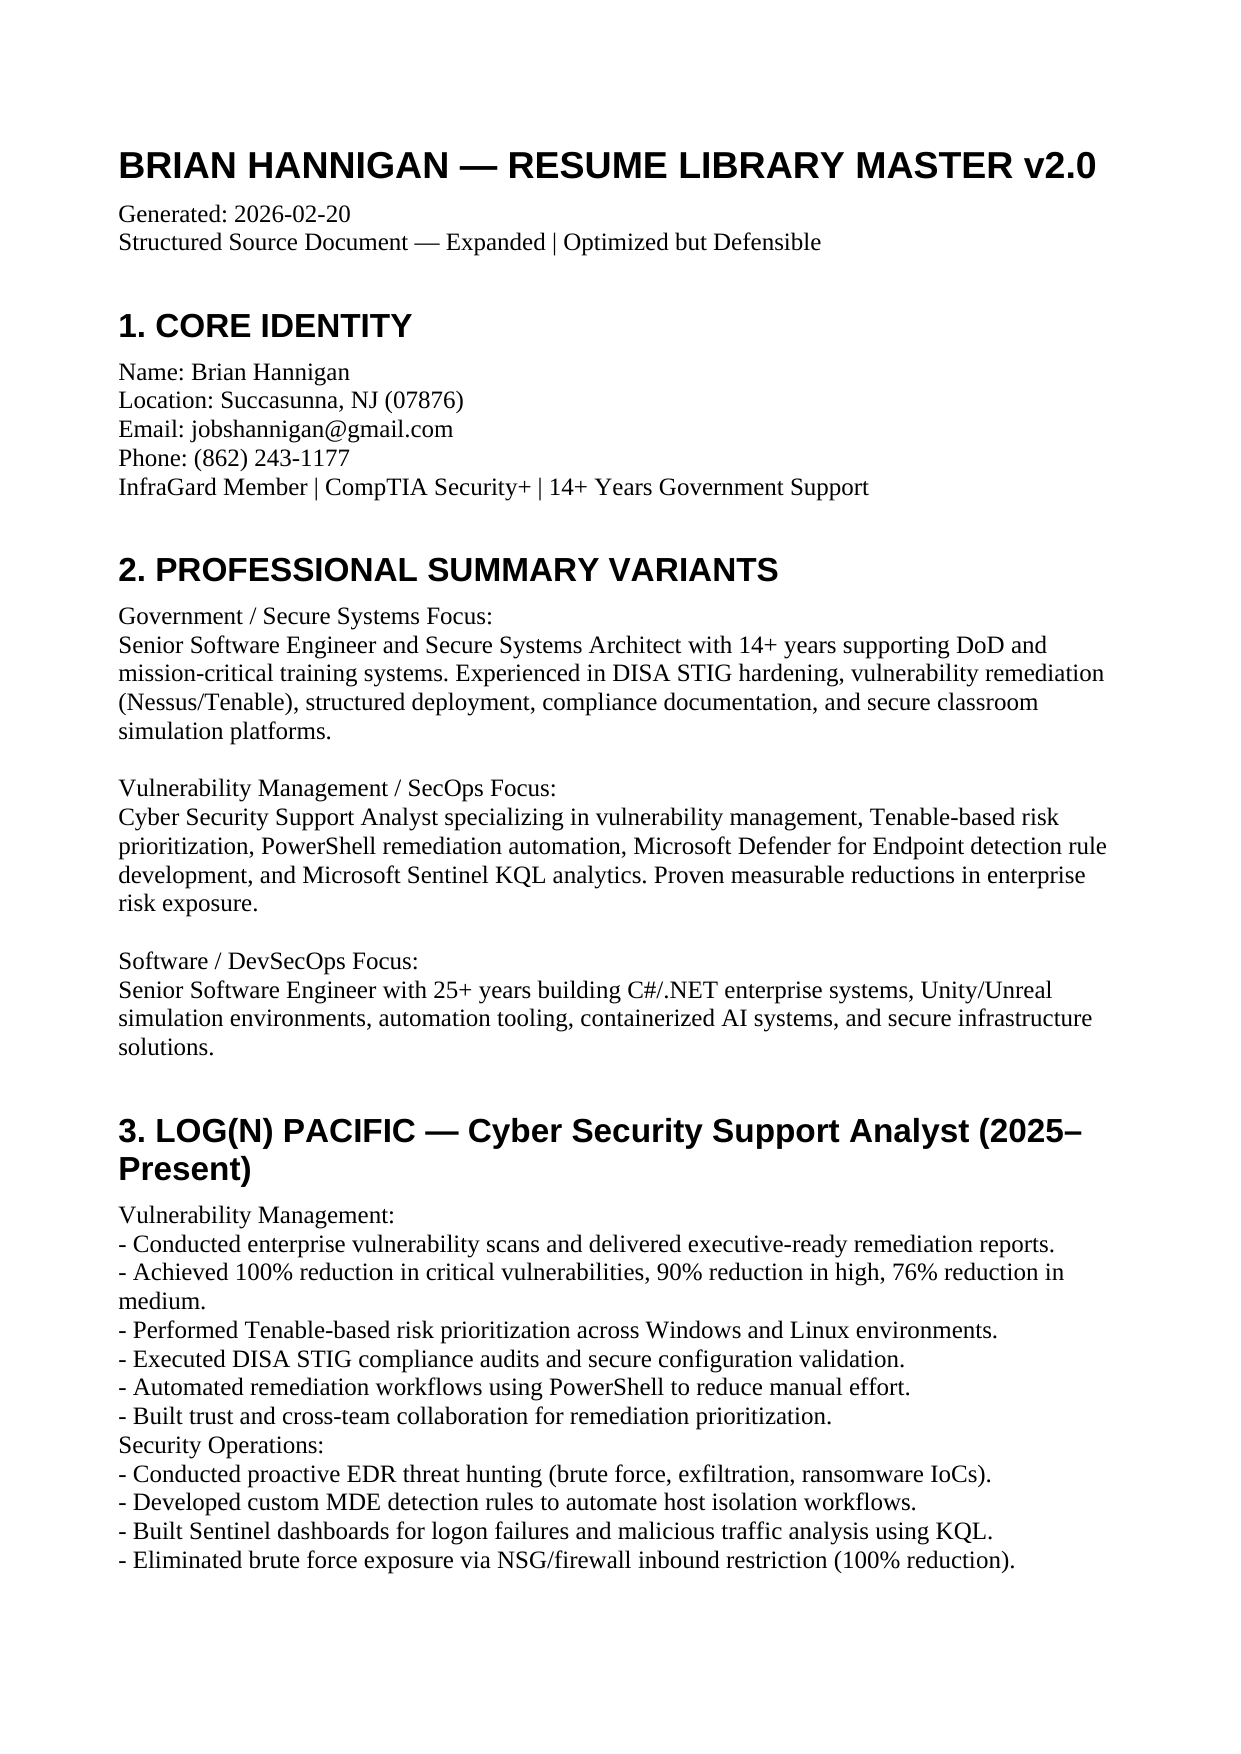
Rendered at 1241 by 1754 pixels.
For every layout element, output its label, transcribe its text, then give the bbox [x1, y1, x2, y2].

text - Performed Tenable-based risk prioritization across Windows and Linux environments. [118, 1096, 1122, 1124]
text - Conducted proactive EDR threat hunting (brute force, exfiltration, ransomware IoCs). [118, 1239, 1122, 1268]
text Phone: (862) 243-1177 [118, 348, 1122, 377]
subtitle BRIAN HANNIGAN — RESUME LIBRARY MASTER v2.0 [118, 118, 1122, 147]
text Vulnerability Management: [118, 981, 1122, 1009]
text Email: jobshannigan@gmail.com [118, 319, 1122, 348]
text - Automated remediation workflows using PowerShell to reduce manual effort. [118, 1153, 1122, 1182]
text Software / DevSecOps Focus: [118, 808, 1122, 837]
text Senior Software Engineer with 25+ years building C#/.NET enterprise systems, Unity/Unreal simulation environments, automation tooling, containerized AI systems, and secure infrastructure solutions. [118, 837, 1122, 923]
text Senior Software Engineer and Secure Systems Architect with 14+ years supporting DoD and mission-critical training systems. Experienced in DISA STIG hardening, vulnerability remediation (Nessus/Tenable), structured deployment, compliance documentation, and secure classroom simulation platforms. [118, 492, 1122, 607]
subtitle 3. LOG(N) PACIFIC — Cyber Security Support Analyst (2025–Present) [118, 952, 1122, 981]
subtitle 4. UTRS, INC — Senior Software Engineer / Simulation Systems Architect (2011–2025) [118, 1383, 1122, 1412]
text - Built Sentinel dashboards for logon failures and malicious traffic analysis using KQL. [118, 1297, 1122, 1326]
text - Built Instructor Operator Station (IOS) classroom control interface. [118, 1584, 1122, 1613]
text - Conducted enterprise vulnerability scans and delivered executive-ready remediation reports. [118, 1009, 1122, 1038]
text Security Operations: [118, 1211, 1122, 1239]
text - Conducted vulnerability remediation based on Nessus scan findings. [118, 1498, 1122, 1527]
text - Implemented DISA STIG hardening across Windows environments. [118, 1469, 1122, 1498]
text - Led full SDLC lifecycle: requirements, design, development, deployment, sustainment. [118, 1556, 1122, 1584]
text Name: Brian Hannigan [118, 262, 1122, 291]
text Location: Succasunna, NJ (07876) [118, 291, 1122, 319]
subtitle 2. PROFESSIONAL SUMMARY VARIANTS [118, 434, 1122, 463]
text InfraGard Member | CompTIA Security+ | 14+ Years Government Support [118, 377, 1122, 406]
text - Developed PowerShell and Bash automation for system validation. [118, 1527, 1122, 1556]
text - Built trust and cross-team collaboration for remediation prioritization. [118, 1182, 1122, 1211]
text - Developed custom MDE detection rules to automate host isolation workflows. [118, 1268, 1122, 1297]
text Generated: 2026-02-20 [118, 147, 1122, 176]
text - Achieved 100% reduction in critical vulnerabilities, 90% reduction in high, 76% reduction in medium. [118, 1038, 1122, 1096]
text Government / Secure Systems Focus: [118, 463, 1122, 492]
text Vulnerability Management / SecOps Focus: [118, 636, 1122, 664]
text - Eliminated brute force exposure via NSG/firewall inbound restriction (100% reduction). [118, 1326, 1122, 1354]
subtitle 1. CORE IDENTITY [118, 233, 1122, 262]
text Structured Source Document — Expanded | Optimized but Defensible [118, 176, 1122, 204]
text - Executed DISA STIG compliance audits and secure configuration validation. [118, 1124, 1122, 1153]
text Cyber Security Support Analyst specializing in vulnerability management, Tenable-based risk prioritization, PowerShell remediation automation, Microsoft Defender for Endpoint detection rule development, and Microsoft Sentinel KQL analytics. Proven measurable reductions in enterprise risk exposure. [118, 664, 1122, 779]
text - Designed, developed, and maintained DoD artillery simulation systems (Paladin, M777, LAVTAGTS, M119). [118, 1412, 1122, 1469]
